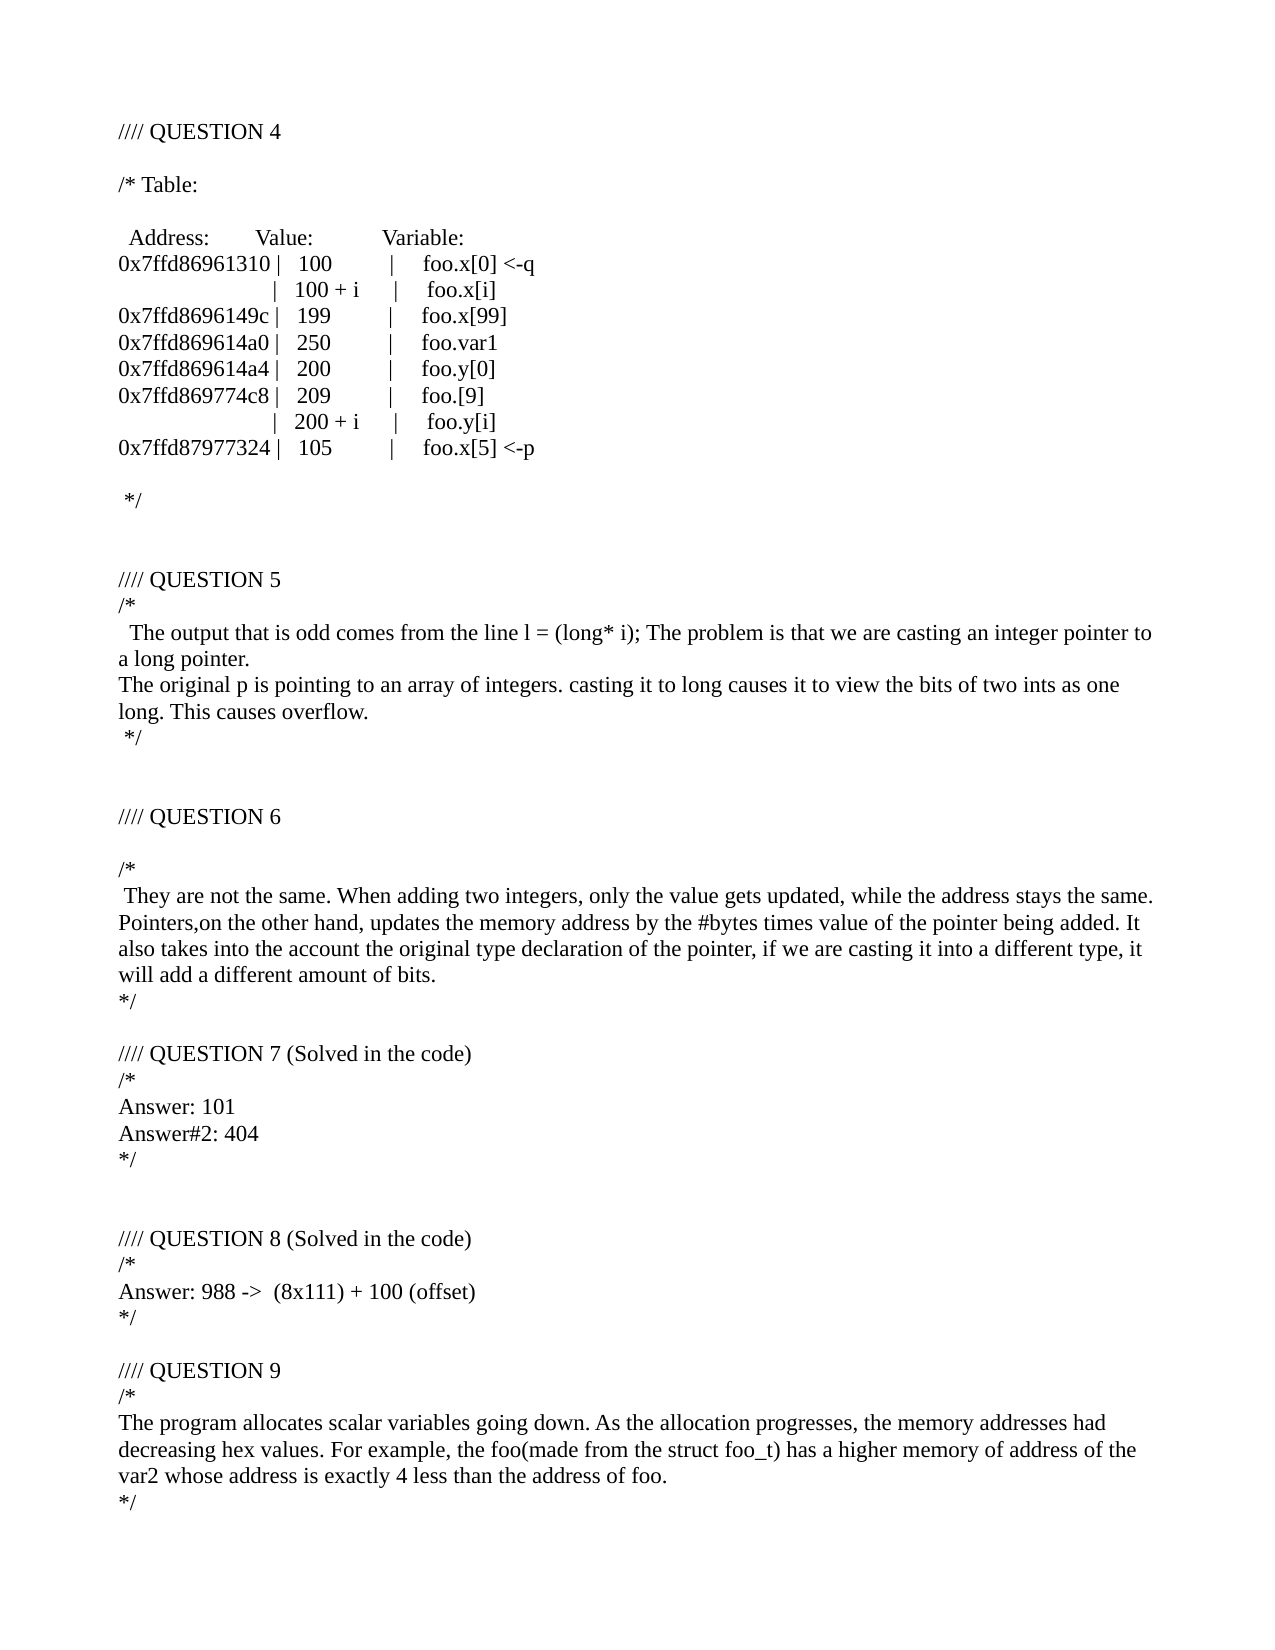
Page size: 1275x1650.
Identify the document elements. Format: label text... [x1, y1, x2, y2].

text 0x7ffd869774c8 | 209 | foo.[9] [118, 382, 1157, 408]
text //// QUESTION 9 [118, 1357, 1157, 1383]
text 0x7ffd869614a4 | 200 | foo.y[0] [118, 355, 1157, 382]
text //// QUESTION 7 (Solved in the code) [118, 1041, 1157, 1067]
text /* Table: [118, 171, 1157, 197]
text They are not the same. When adding two integers, only the value gets updated, while the address stays the same. Pointers,on the other hand, updates the memory address by the #bytes times value of the pointer being added. It also takes into the account the original type declaration of the pointer, if we are casting it into a different type, it will add a different amount of bits. [118, 882, 1157, 988]
text //// QUESTION 8 (Solved in the code) [118, 1225, 1157, 1251]
text /* [118, 592, 1157, 619]
text /* [118, 856, 1157, 882]
text 0x7ffd87977324 | 105 | foo.x[5] <-p [118, 434, 1157, 461]
text | 100 + i | foo.x[i] [118, 276, 1157, 303]
text 0x7ffd869614a0 | 250 | foo.var1 [118, 329, 1157, 355]
text Answer#2: 404 [118, 1119, 1157, 1146]
text */ [118, 988, 1157, 1014]
text */ [118, 487, 1157, 513]
text /* [118, 1383, 1157, 1409]
text //// QUESTION 6 [118, 803, 1157, 830]
text */ [118, 1304, 1157, 1330]
text //// QUESTION 4 [118, 118, 1157, 144]
text */ [118, 1146, 1157, 1172]
text */ [118, 724, 1157, 751]
text 0x7ffd86961310 | 100 | foo.x[0] <-q [118, 250, 1157, 276]
text /* [118, 1251, 1157, 1278]
text Address: Value: Variable: [118, 223, 1157, 250]
text The original p is pointing to an array of integers. casting it to long causes it to view the bits of two ints as one long. This causes overflow. [118, 672, 1157, 724]
text 0x7ffd8696149c | 199 | foo.x[99] [118, 303, 1157, 329]
text Answer: 101 [118, 1093, 1157, 1119]
text //// QUESTION 5 [118, 566, 1157, 592]
text The program allocates scalar variables going down. As the allocation progresses, the memory addresses had decreasing hex values. For example, the foo(made from the struct foo_t) has a higher memory of address of the var2 whose address is exactly 4 less than the address of foo. [118, 1409, 1157, 1488]
text | 200 + i | foo.y[i] [118, 408, 1157, 434]
text /* [118, 1067, 1157, 1093]
text Answer: 988 -> (8x111) + 100 (offset) [118, 1278, 1157, 1304]
text */ [118, 1488, 1157, 1515]
text The output that is odd comes from the line l = (long* i); The problem is that we are casting an integer pointer to a long pointer. [118, 619, 1157, 672]
